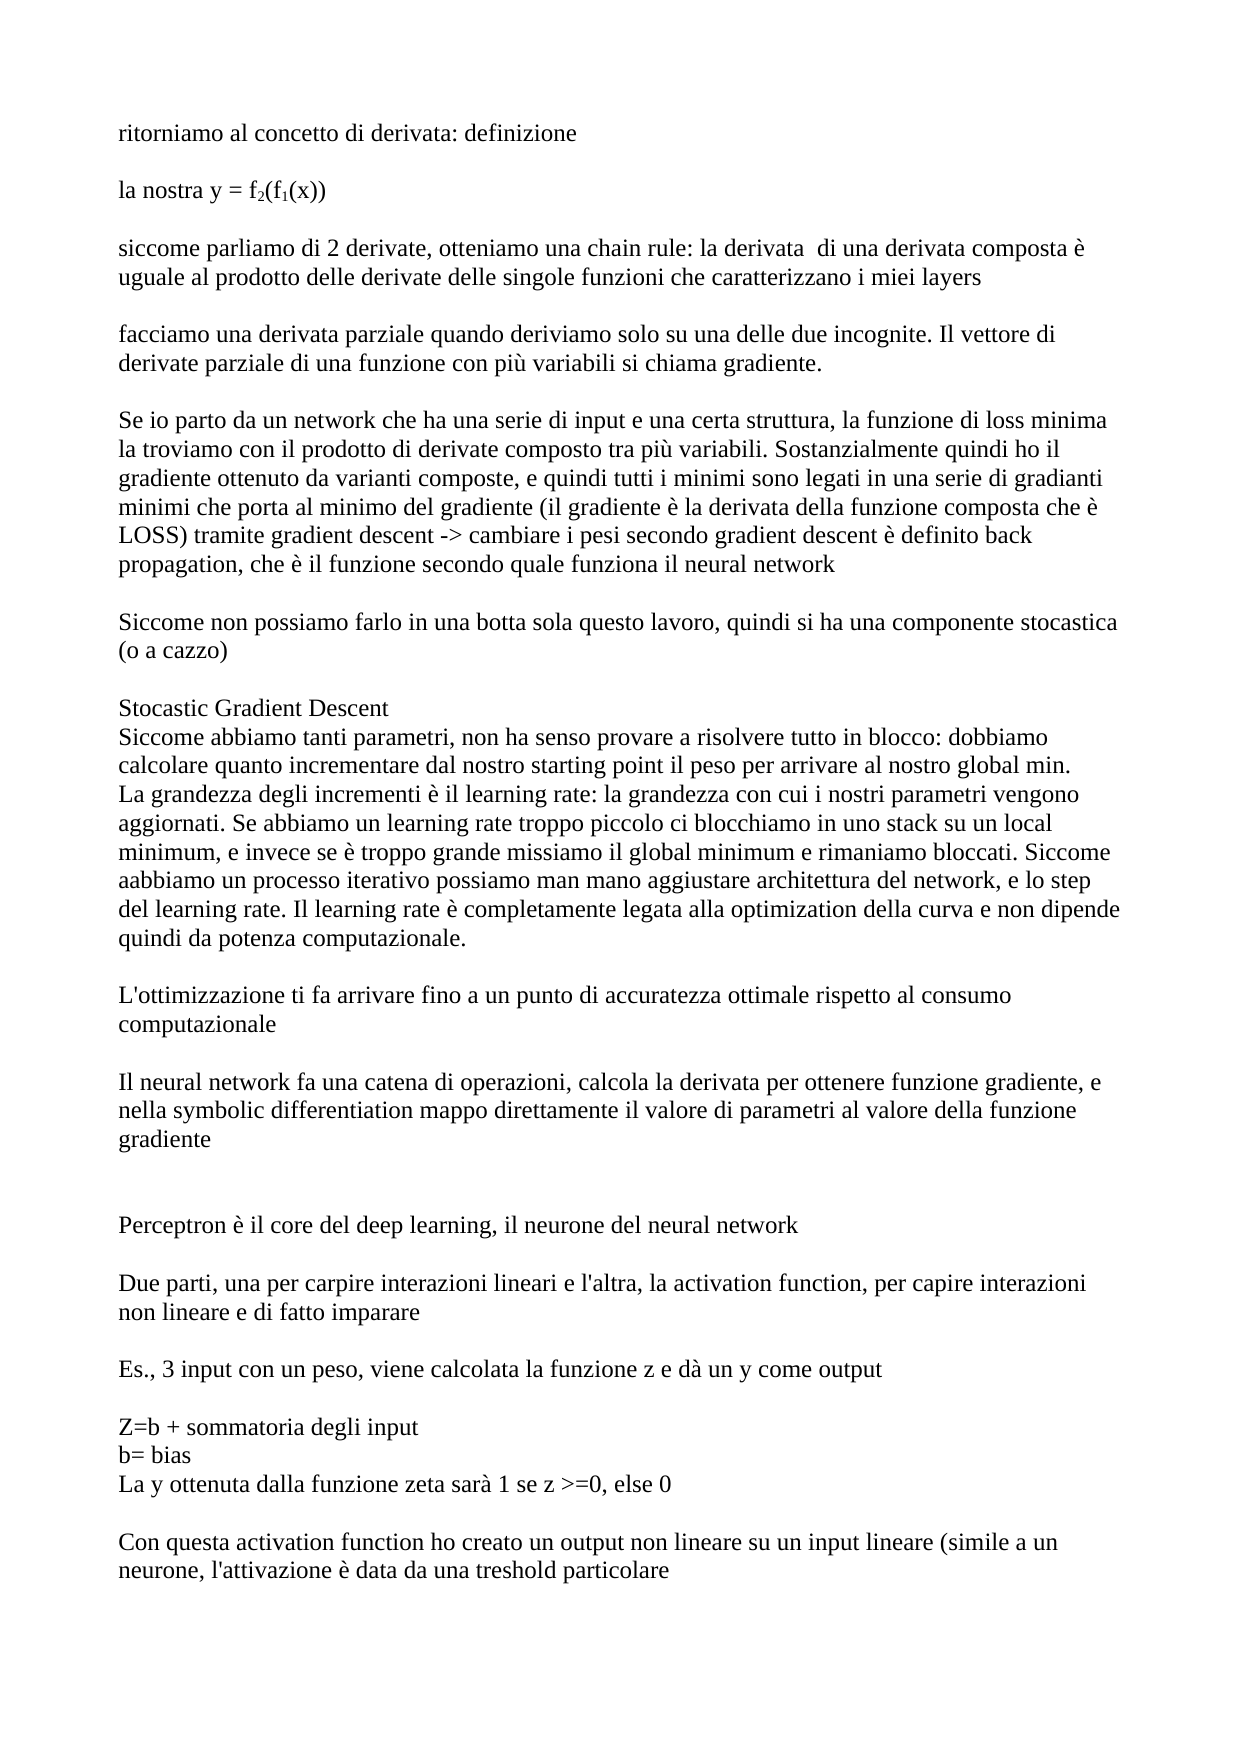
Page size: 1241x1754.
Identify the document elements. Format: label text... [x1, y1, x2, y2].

text Stocastic Gradient Descent [118, 693, 1122, 722]
text b= bias [118, 1441, 1122, 1469]
text facciamo una derivata parziale quando deriviamo solo su una delle due incognite. Il vettore di derivate parziale di una funzione con più variabili si chiama gradiente. [118, 319, 1122, 377]
text Due parti, una per carpire interazioni lineari e l'altra, la activation function, per capire interazioni non lineare e di fatto imparare [118, 1268, 1122, 1326]
text Il neural network fa una catena di operazioni, calcola la derivata per ottenere funzione gradiente, e nella symbolic differentiation mappo direttamente il valore di parametri al valore della funzione gradiente [118, 1067, 1122, 1153]
text L'ottimizzazione ti fa arrivare fino a un punto di accuratezza ottimale rispetto al consumo computazionale [118, 981, 1122, 1038]
text Con questa activation function ho creato un output non lineare su un input lineare (simile a un neurone, l'attivazione è data da una treshold particolare [118, 1527, 1122, 1584]
text Siccome abbiamo tanti parametri, non ha senso provare a risolvere tutto in blocco: dobbiamo calcolare quanto incrementare dal nostro starting point il peso per arrivare al nostro global min. [118, 722, 1122, 779]
text Z=b + sommatoria degli input [118, 1412, 1122, 1441]
text Se io parto da un network che ha una serie di input e una certa struttura, la funzione di loss minima la troviamo con il prodotto di derivate composto tra più variabili. Sostanzialmente quindi ho il gradiente ottenuto da varianti composte, e quindi tutti i minimi sono legati in una serie di gradianti minimi che porta al minimo del gradiente (il gradiente è la derivata della funzione composta che è LOSS) tramite gradient descent -> cambiare i pesi secondo gradient descent è definito back propagation, che è il funzione secondo quale funziona il neural network [118, 406, 1122, 578]
text siccome parliamo di 2 derivate, otteniamo una chain rule: la derivata di una derivata composta è uguale al prodotto delle derivate delle singole funzioni che caratterizzano i miei layers [118, 233, 1122, 291]
text Es., 3 input con un peso, viene calcolata la funzione z e dà un y come output [118, 1354, 1122, 1383]
text La y ottenuta dalla funzione zeta sarà 1 se z >=0, else 0 [118, 1469, 1122, 1498]
text la nostra y = f2(f1(x)) [118, 176, 1122, 204]
text Siccome non possiamo farlo in una botta sola questo lavoro, quindi si ha una componente stocastica (o a cazzo) [118, 607, 1122, 664]
text Perceptron è il core del deep learning, il neurone del neural network [118, 1211, 1122, 1239]
text ritorniamo al concetto di derivata: definizione [118, 118, 1122, 147]
text La grandezza degli incrementi è il learning rate: la grandezza con cui i nostri parametri vengono aggiornati. Se abbiamo un learning rate troppo piccolo ci blocchiamo in uno stack su un local minimum, e invece se è troppo grande missiamo il global minimum e rimaniamo bloccati. Siccome aabbiamo un processo iterativo possiamo man mano aggiustare architettura del network, e lo step del learning rate. Il learning rate è completamente legata alla optimization della curva e non dipende quindi da potenza computazionale. [118, 779, 1122, 952]
